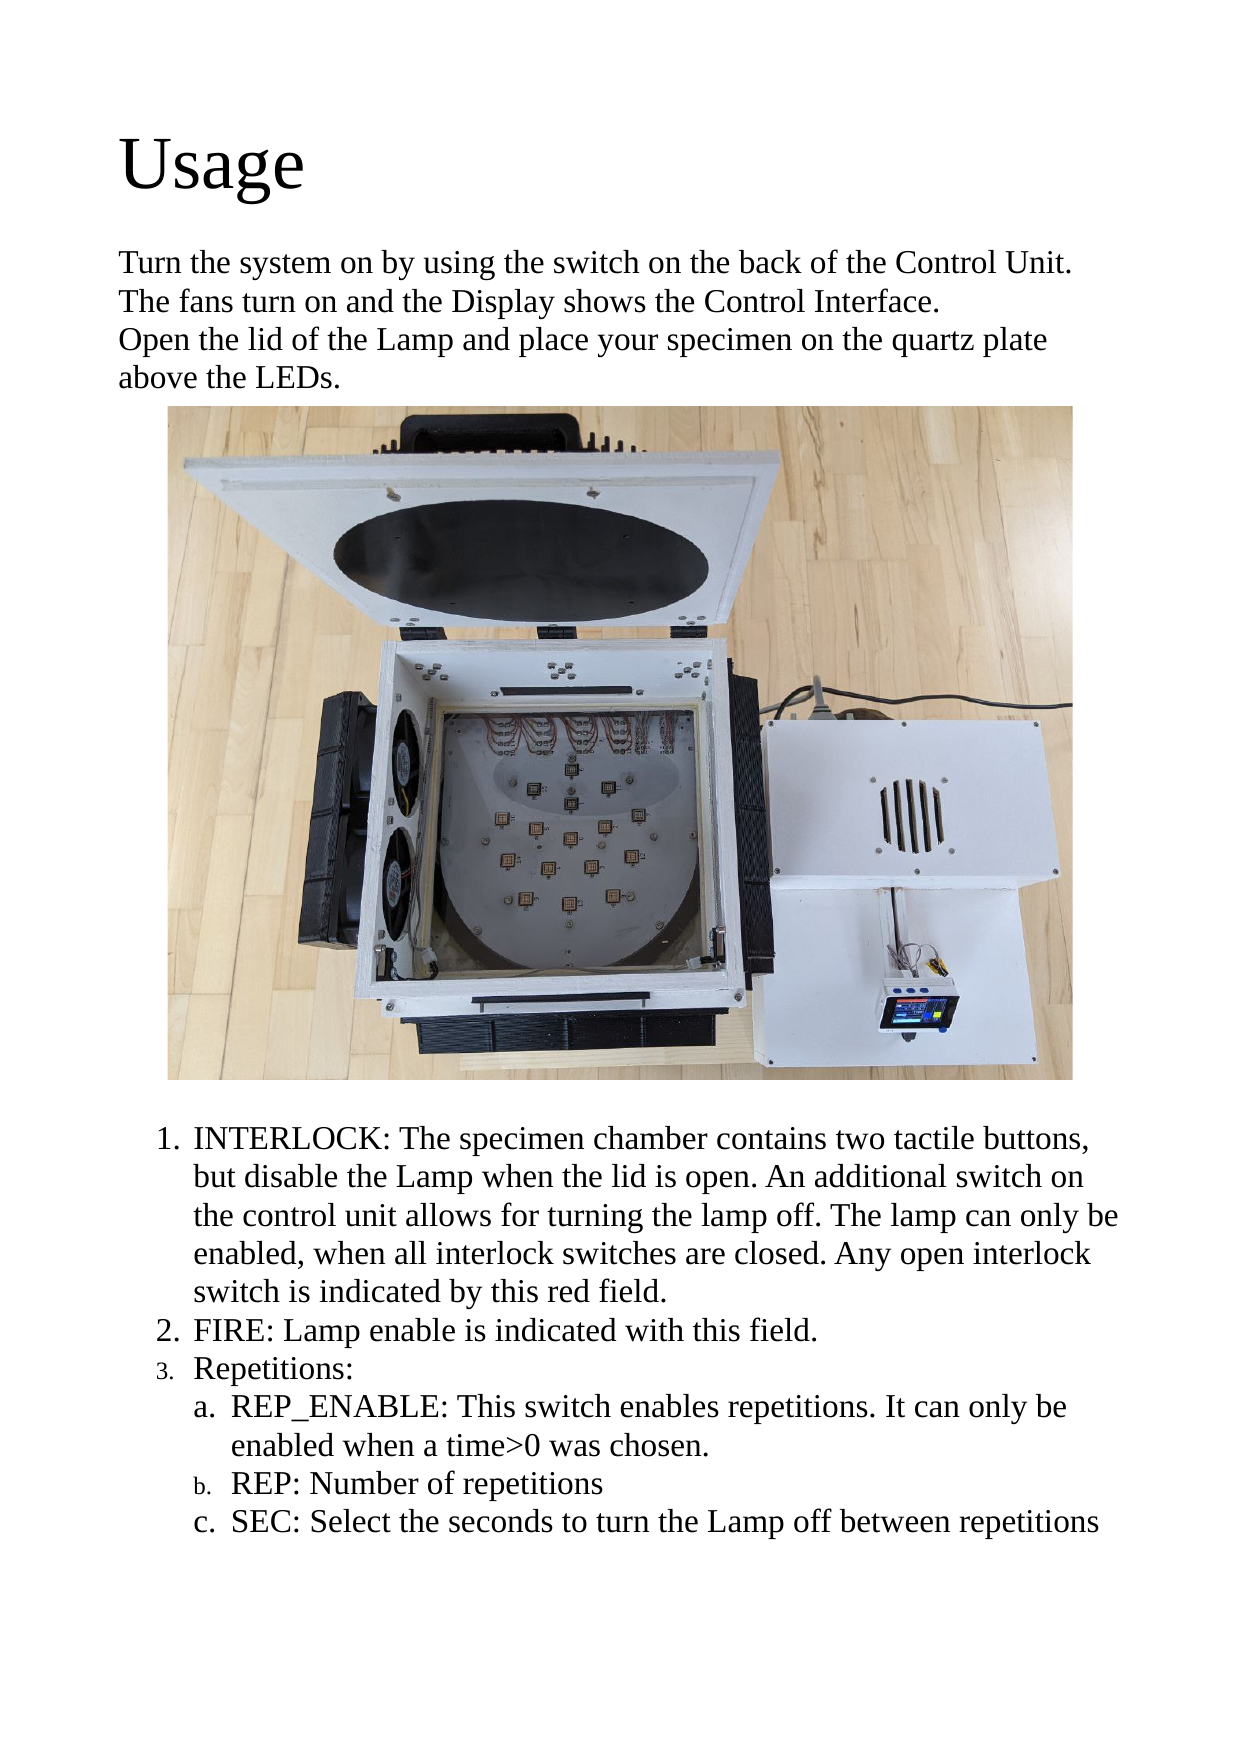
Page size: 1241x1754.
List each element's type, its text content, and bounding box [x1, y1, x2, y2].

list Repetitions: [156, 1348, 1122, 1386]
list REP: Number of repetitions [193, 1463, 1122, 1501]
list REP_ENABLE: This switch enables repetitions. It can only be enabled when a time>0 was chosen. [193, 1386, 1122, 1463]
text Usage [118, 118, 1122, 204]
text The fans turn on and the Display shows the Control Interface. [118, 281, 1122, 319]
text Open the lid of the Lamp and place your specimen on the quartz plate above the LEDs. [118, 319, 1122, 396]
picture [167, 406, 1073, 1080]
list INTERLOCK: The specimen chamber contains two tactile buttons, but disable the Lamp when the lid is open. An additional switch on the control unit allows for turning the lamp off. The lamp can only be enabled, when all interlock switches are closed. Any open interlock switch is indicated by this red field. [156, 1118, 1122, 1310]
list SEC: Select the seconds to turn the Lamp off between repetitions [193, 1501, 1122, 1540]
list FIRE: Lamp enable is indicated with this field. [156, 1310, 1122, 1348]
text Turn the system on by using the switch on the back of the Control Unit. [118, 243, 1122, 281]
